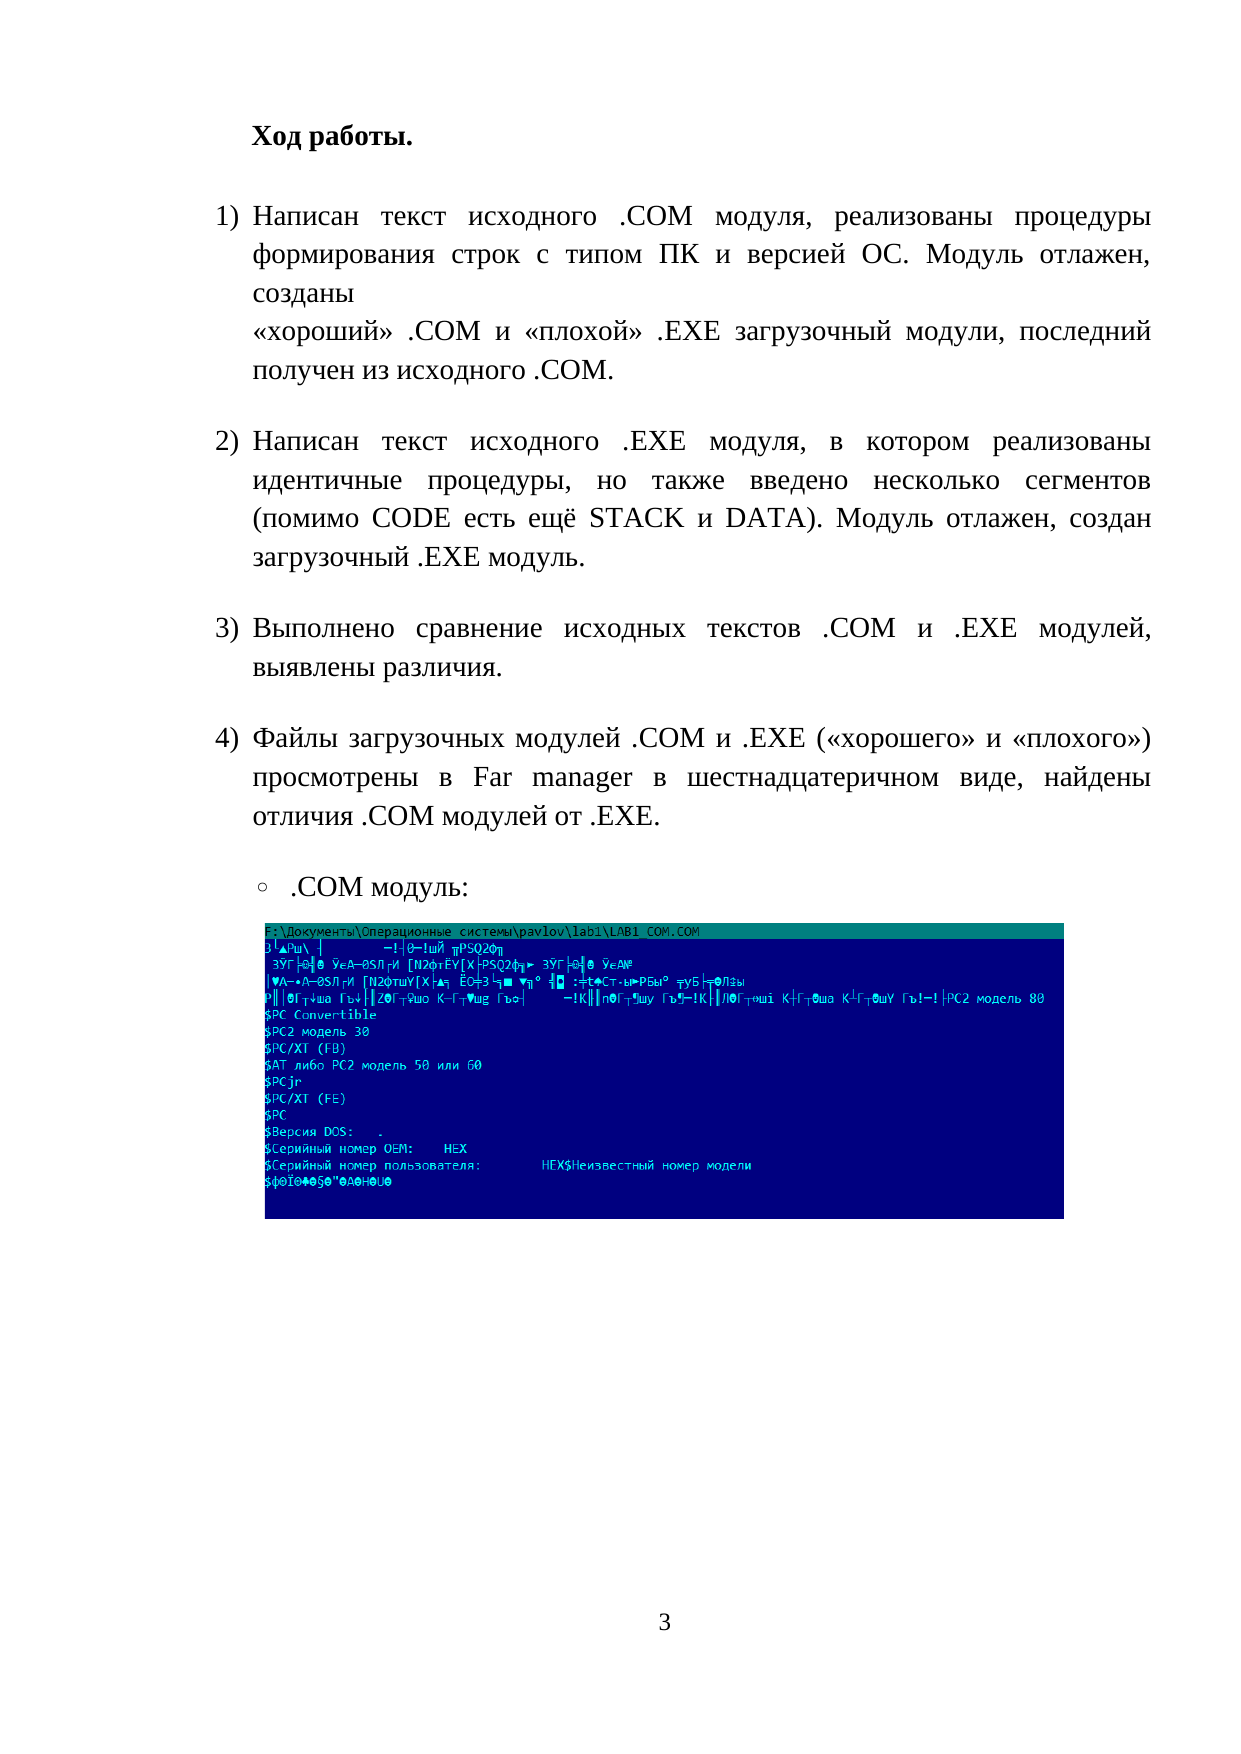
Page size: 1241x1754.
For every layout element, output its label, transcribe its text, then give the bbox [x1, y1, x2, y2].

list Выполнено сравнение исходных текстов .COM и .EXE модулей, выявлены различия. [215, 611, 1152, 683]
list «хороший» .COM и «плохой» .EXE загрузочный модули, последний получен из исходного .COM. [215, 313, 1152, 385]
list Написан текст исходного .EXE модуля, в котором реализованы идентичные процедуры, но также введено несколько сегментов (помимо CODE есть ещё STACK и DATA). Модуль отлажен, создан загрузочный .EXE модуль. [215, 423, 1152, 572]
list Написан текст исходного .COM модуля, реализованы процедуры формирования строк с типом ПК и версией ОС. Модуль отлажен, созданы [215, 198, 1152, 308]
list .COM модуль: [252, 869, 1152, 903]
list Файлы загрузочных модулей .COM и .EXE («хорошего» и «плохого») просмотрены в Far manager в шестнадцатеричном виде, найдены отличия .COM модулей от .EXE. [215, 721, 1152, 831]
text Ход работы. [177, 118, 1152, 152]
